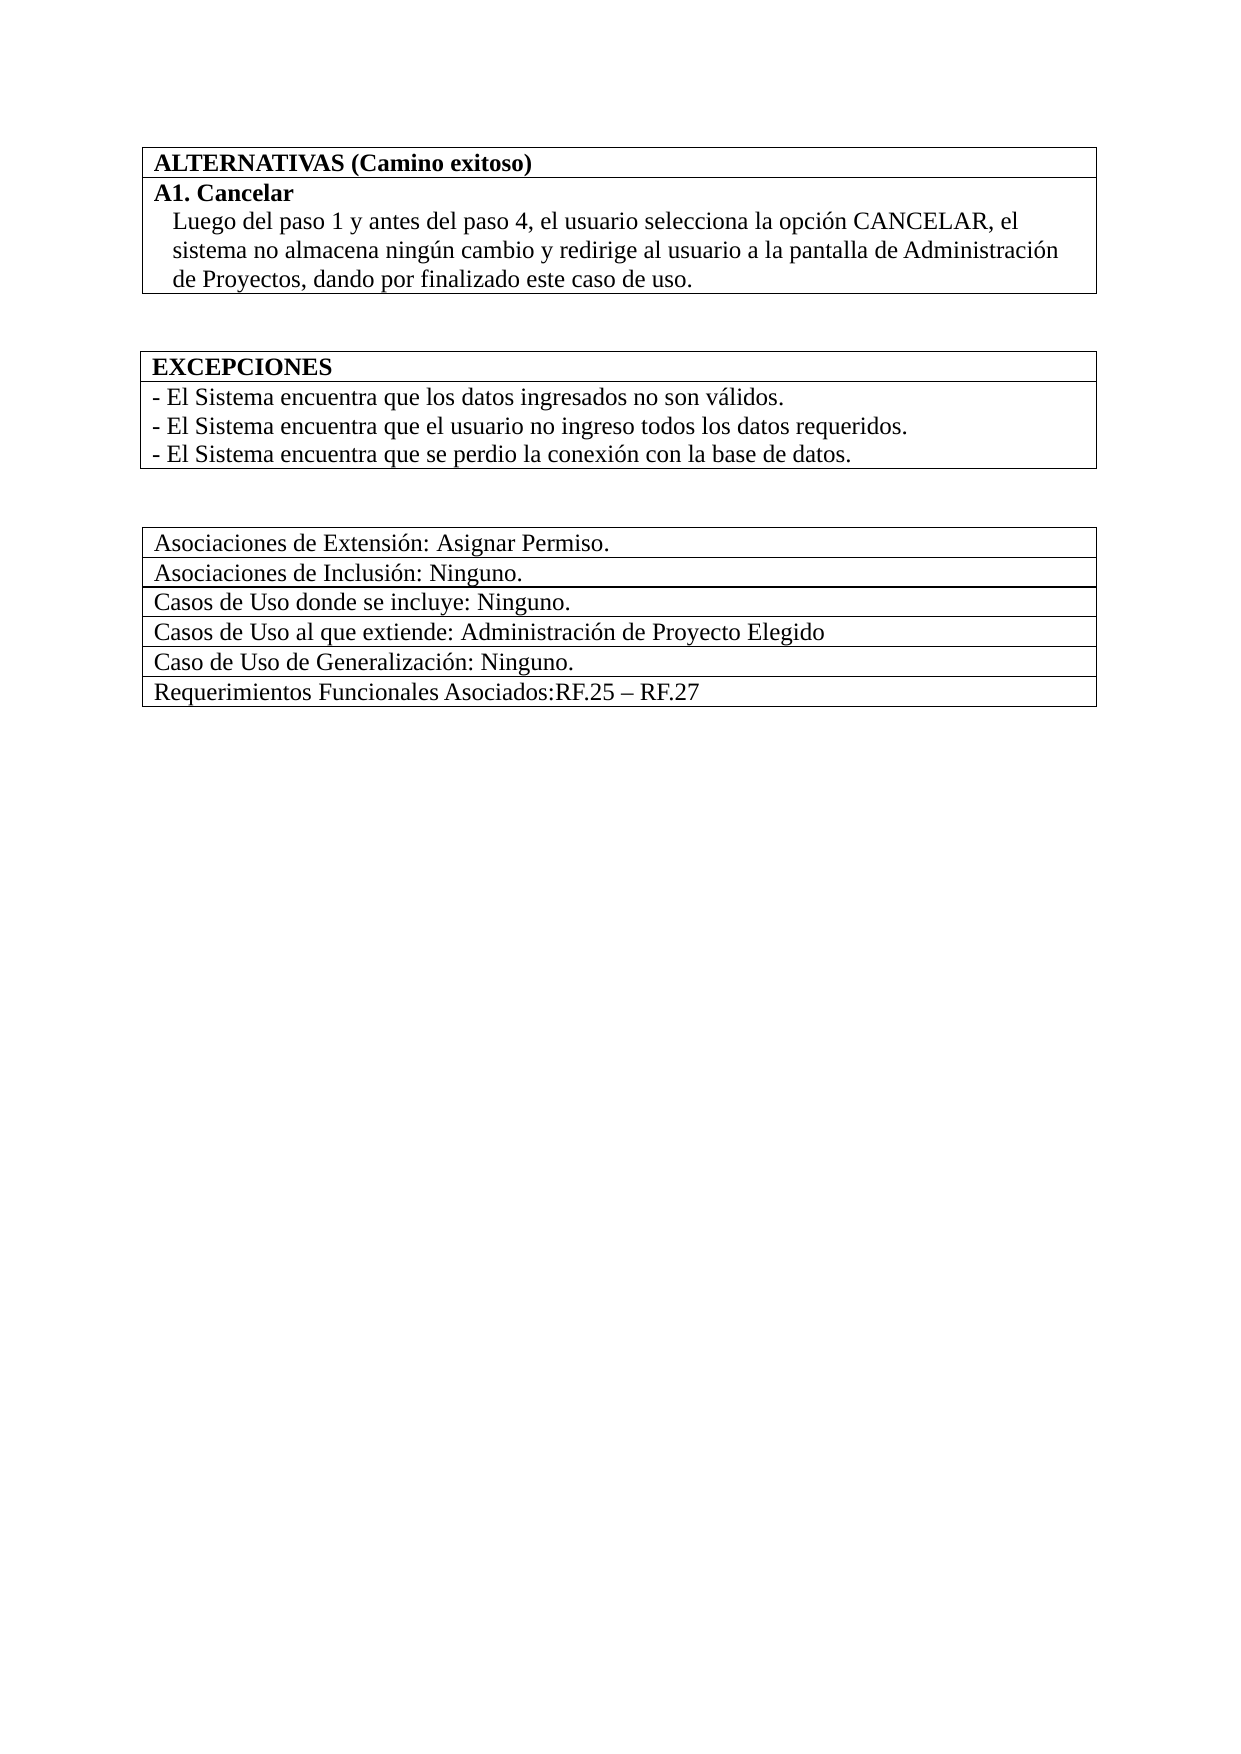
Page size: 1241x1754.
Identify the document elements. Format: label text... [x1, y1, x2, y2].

table_header ALTERNATIVAS (Camino exitoso) [143, 148, 1096, 177]
table_header Asociaciones de Extensión: Asignar Permiso. [143, 528, 1096, 557]
table_header EXCEPCIONES [141, 352, 1096, 381]
table_cell Requerimientos Funcionales Asociados:RF.25 – RF.27 [143, 677, 1096, 706]
table_cell Casos de Uso donde se incluye: Ninguno. [143, 588, 1096, 616]
table_cell Casos de Uso al que extiende: Administración de Proyecto Elegido [143, 617, 1096, 646]
table_cell Asociaciones de Inclusión: Ninguno. [143, 558, 1096, 586]
table_cell A1. Cancelar Luego del paso 1 y antes del paso 4, el usuario selecciona la opción CANCELAR, el sistema no almacena ningún cambio y redirige al usuario a la pantalla de Administración de Proyectos, dando por finalizado este caso de uso. [143, 178, 1096, 293]
table_cell Caso de Uso de Generalización: Ninguno. [143, 647, 1096, 676]
table_cell - El Sistema encuentra que los datos ingresados no son válidos. - El Sistema encuentra que el usuario no ingreso todos los datos requeridos. - El Sistema encuentra que se perdio la conexión con la base de datos. [141, 382, 1096, 468]
